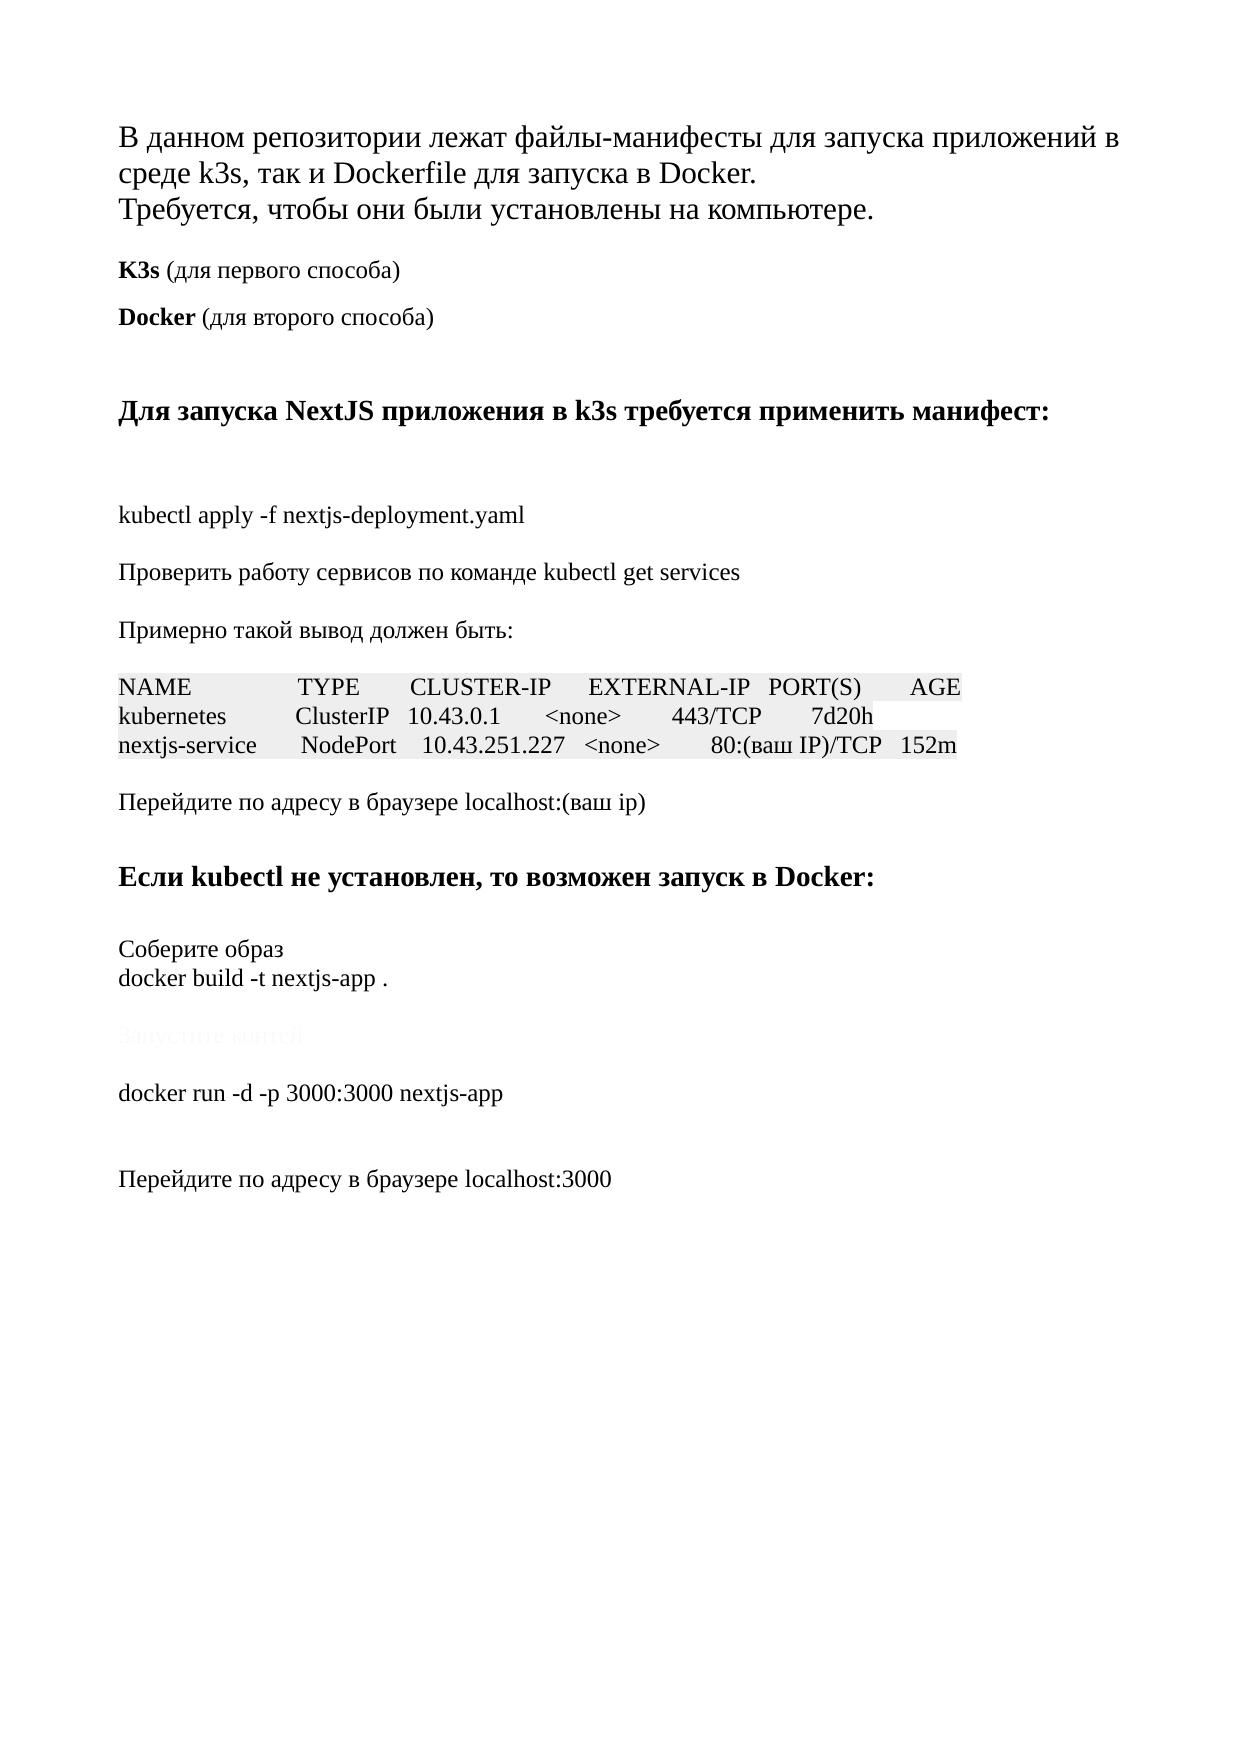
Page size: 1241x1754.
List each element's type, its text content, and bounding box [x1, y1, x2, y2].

text NAME TYPE CLUSTER-IP EXTERNAL-IP PORT(S) AGE [118, 672, 1122, 701]
text Запустите контей [118, 1021, 1122, 1049]
text Проверить работу сервисов по команде kubectl get services [118, 557, 1122, 586]
text Требуется, чтобы они были установлены на компьютере. [118, 190, 1122, 226]
subtitle Если kubectl не установлен, то возможен запуск в Docker: [118, 859, 1122, 893]
subtitle Для запуска NextJS приложения в k3s требуется применить манифест: [118, 393, 1122, 427]
text kubernetes ClusterIP 10.43.0.1 <none> 443/TCP 7d20h [118, 701, 1122, 730]
text K3s (для первого способа) [118, 255, 1122, 283]
text Перейдите по адресу в браузере localhost:(ваш ip) [118, 787, 1122, 816]
text В данном репозитории лежат файлы-манифесты для запуска приложений в среде k3s, так и Dockerfile для запуска в Docker. [118, 118, 1122, 190]
text docker run -d -p 3000:3000 nextjs-app [118, 1078, 1122, 1107]
text Перейдите по адресу в браузере localhost:3000 [118, 1164, 1122, 1193]
text Docker (для второго способа) [118, 302, 1122, 331]
text docker build -t nextjs-app . [118, 963, 1122, 992]
text kubectl apply -f nextjs-deployment.yaml [118, 500, 1122, 529]
text nextjs-service NodePort 10.43.251.227 <none> 80:(ваш IP)/TCP 152m [118, 730, 1122, 759]
text Соберите образ [118, 934, 1122, 963]
text Примерно такой вывод должен быть: [118, 615, 1122, 644]
